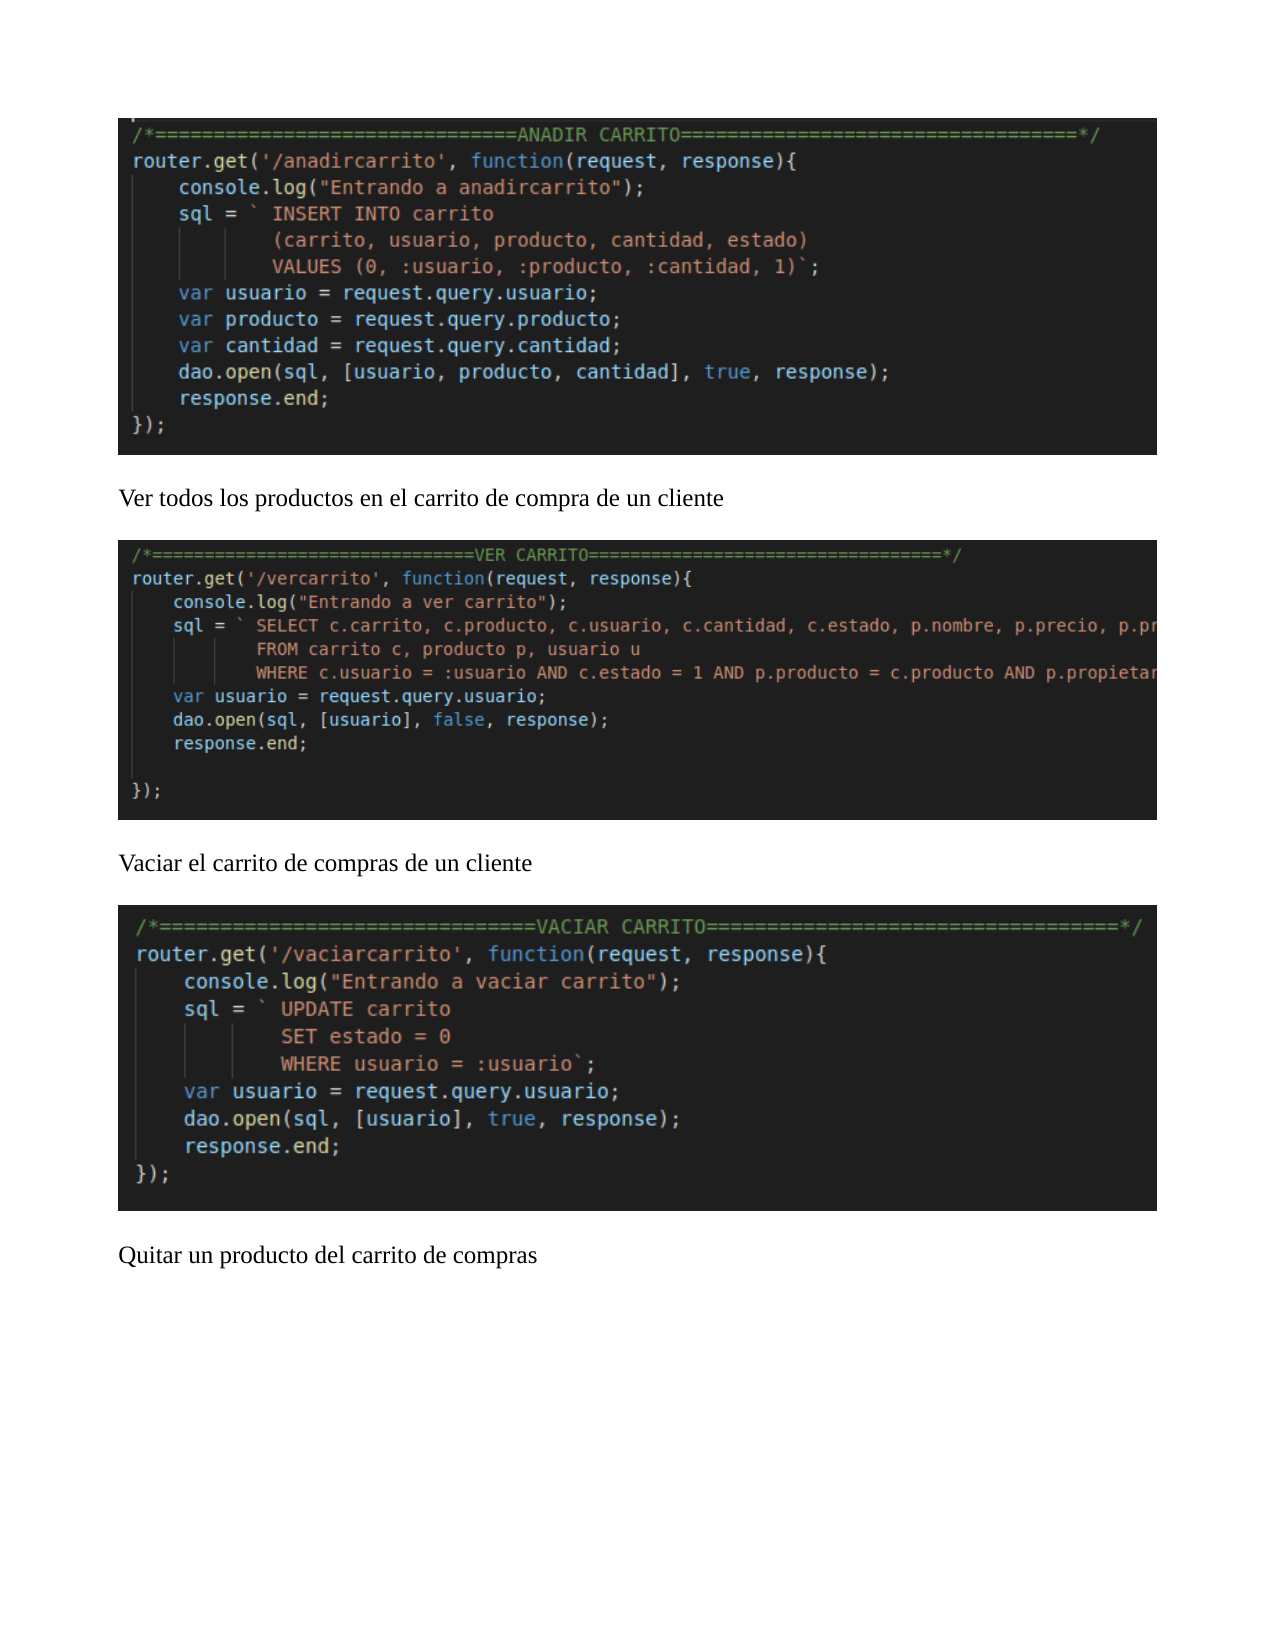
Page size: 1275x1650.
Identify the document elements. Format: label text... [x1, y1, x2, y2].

picture [118, 540, 1157, 820]
text Quitar un producto del carrito de compras [118, 1211, 1157, 1268]
picture [118, 905, 1157, 1211]
picture [118, 118, 1157, 455]
text Ver todos los productos en el carrito de compra de un cliente [118, 455, 1157, 512]
text Vaciar el carrito de compras de un cliente [118, 820, 1157, 877]
